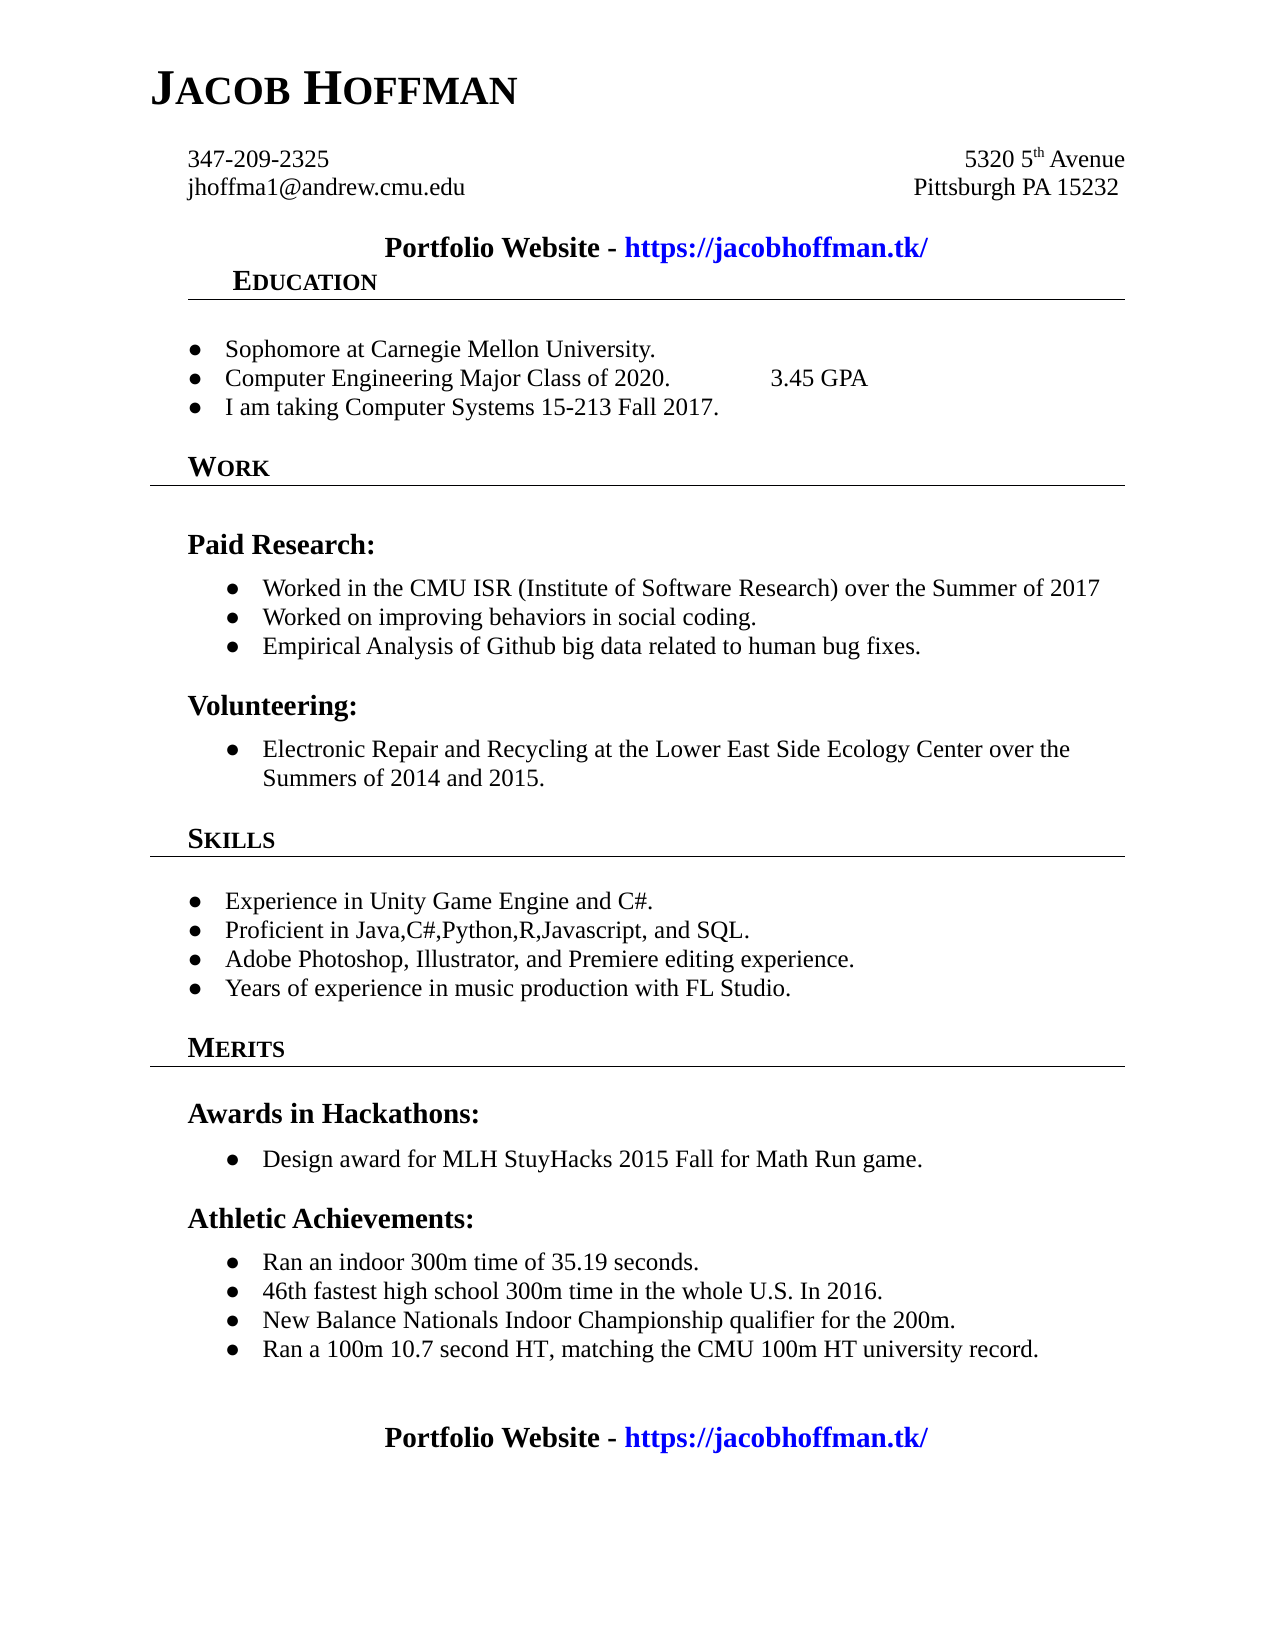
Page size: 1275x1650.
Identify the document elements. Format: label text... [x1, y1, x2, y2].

text Volunteering: [187, 688, 1125, 722]
list Computer Engineering Major Class of 2020. 3.45 GPA [187, 363, 1125, 391]
list I am taking Computer Systems 15-213 Fall 2017. [187, 391, 1125, 420]
text Athletic Achievements: [187, 1201, 1125, 1235]
list Ran a 100m 10.7 second HT, matching the CMU 100m HT university record. [225, 1334, 1125, 1363]
list Worked in the CMU ISR (Institute of Software Research) over the Summer of 2017 [225, 573, 1125, 602]
list Adobe Photoshop, Illustrator, and Premiere editing experience. [187, 944, 1125, 973]
list Design award for MLH StuyHacks 2015 Fall for Math Run game. [225, 1144, 1125, 1172]
list Proficient in Java,C#,Python,R,Javascript, and SQL. [187, 915, 1125, 944]
subtitle Merits [150, 1030, 1125, 1066]
list Ran an indoor 300m time of 35.19 seconds. [225, 1247, 1125, 1276]
list Empirical Analysis of Github big data related to human bug fixes. [225, 631, 1125, 659]
subtitle Education [187, 263, 1125, 300]
list Sophomore at Carnegie Mellon University. [187, 334, 1125, 363]
list New Balance Nationals Indoor Championship qualifier for the 200m. [225, 1305, 1125, 1334]
subtitle Skills [150, 821, 1125, 856]
list Electronic Repair and Recycling at the Lower East Side Ecology Center over the Summers of 2014 and 2015. [225, 734, 1125, 792]
subtitle Work [150, 449, 1125, 485]
text Paid Research: [187, 527, 1125, 561]
list Worked on improving behaviors in social coding. [225, 602, 1125, 631]
list Experience in Unity Game Engine and C#. [187, 886, 1125, 915]
text Portfolio Website - https://jacobhoffman.tk/ [187, 1420, 1125, 1454]
list 46th fastest high school 300m time in the whole U.S. In 2016. [225, 1276, 1125, 1305]
text Awards in Hackathons: [187, 1096, 1125, 1129]
list Years of experience in music production with FL Studio. [187, 973, 1125, 1002]
